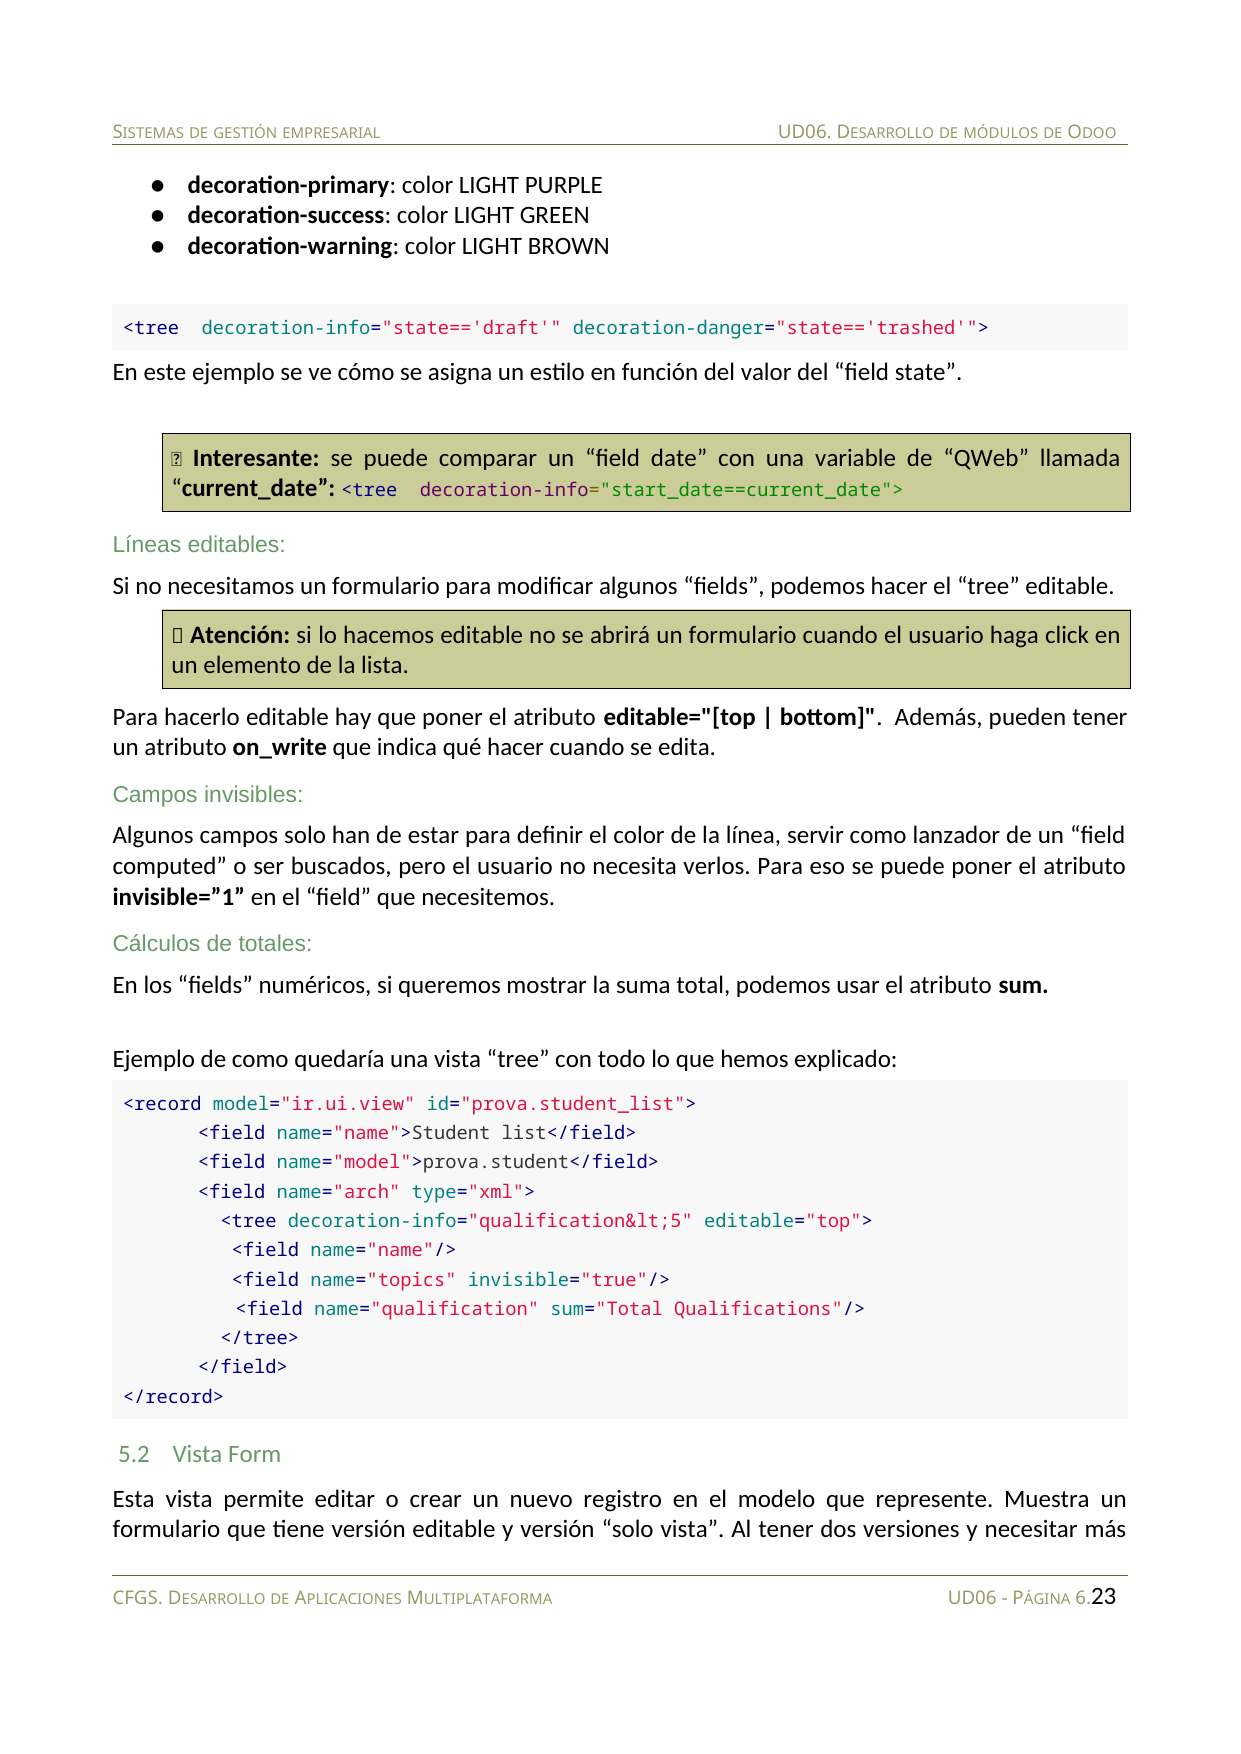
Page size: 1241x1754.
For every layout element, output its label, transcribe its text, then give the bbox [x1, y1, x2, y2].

table_header <tree decoration-info="state=='draft'" decoration-danger="state=='trashed'"> [112, 304, 1128, 350]
text Esta vista permite editar o crear un nuevo registro en el modelo que represente. Muestra un formulario que tiene versión editable y versión “solo vista”. Al tener dos versiones y necesitar más [112, 1483, 1128, 1544]
text En los “fields” numéricos, si queremos mostrar la suma total, podemos usar el atributo sum. [112, 969, 1128, 999]
text Si no necesitamos un formulario para modificar algunos “fields”, podemos hacer el “tree” editable. [112, 570, 1128, 601]
subtitle Vista Form [112, 1438, 1128, 1468]
text En este ejemplo se ve cómo se asigna un estilo en función del valor del “field state”. [112, 356, 1128, 387]
text Para hacerlo editable hay que poner el atributo editable="[top | bottom]". Además, pueden tener un atributo on_write que indica qué hacer cuando se edita. [112, 701, 1128, 762]
text Ejemplo de como quedaría una vista “tree” con todo lo que hemos explicado: [112, 1043, 1128, 1073]
list decoration-success: color LIGHT GREEN [150, 199, 1128, 230]
text 💬 Interesante: se puede comparar un “field date” con una variable de “QWeb” llamada “current_date”: <tree decoration-info="start_date==current_date"> [163, 434, 1130, 511]
text ❕ Atención: si lo hacemos editable no se abrirá un formulario cuando el usuario haga click en un elemento de la lista. [163, 611, 1130, 688]
subtitle Líneas editables: [112, 531, 1128, 558]
list decoration-warning: color LIGHT BROWN [150, 230, 1128, 261]
text Algunos campos solo han de estar para definir el color de la línea, servir como lanzador de un “field computed” o ser buscados, pero el usuario no necesita verlos. Para eso se puede poner el atributo invisible=”1” en el “field” que necesitemos. [112, 820, 1128, 911]
list decoration-primary: color LIGHT PURPLE [150, 169, 1128, 199]
subtitle Cálculos de totales: [112, 930, 1128, 956]
table_header <record model="ir.ui.view" id="prova.student_list"> <field name="name">Student list</field> <field name="model">prova.student</field> <field name="arch" type="xml"> <tree decoration-info="qualification&lt;5" editable="top"> <field name="name"/> <field name="topics" invisible="true"/> <field name="qualification" sum="Total Qualifications"/> </tree> </field> </record> [112, 1080, 1128, 1419]
subtitle Campos invisibles: [112, 781, 1128, 807]
